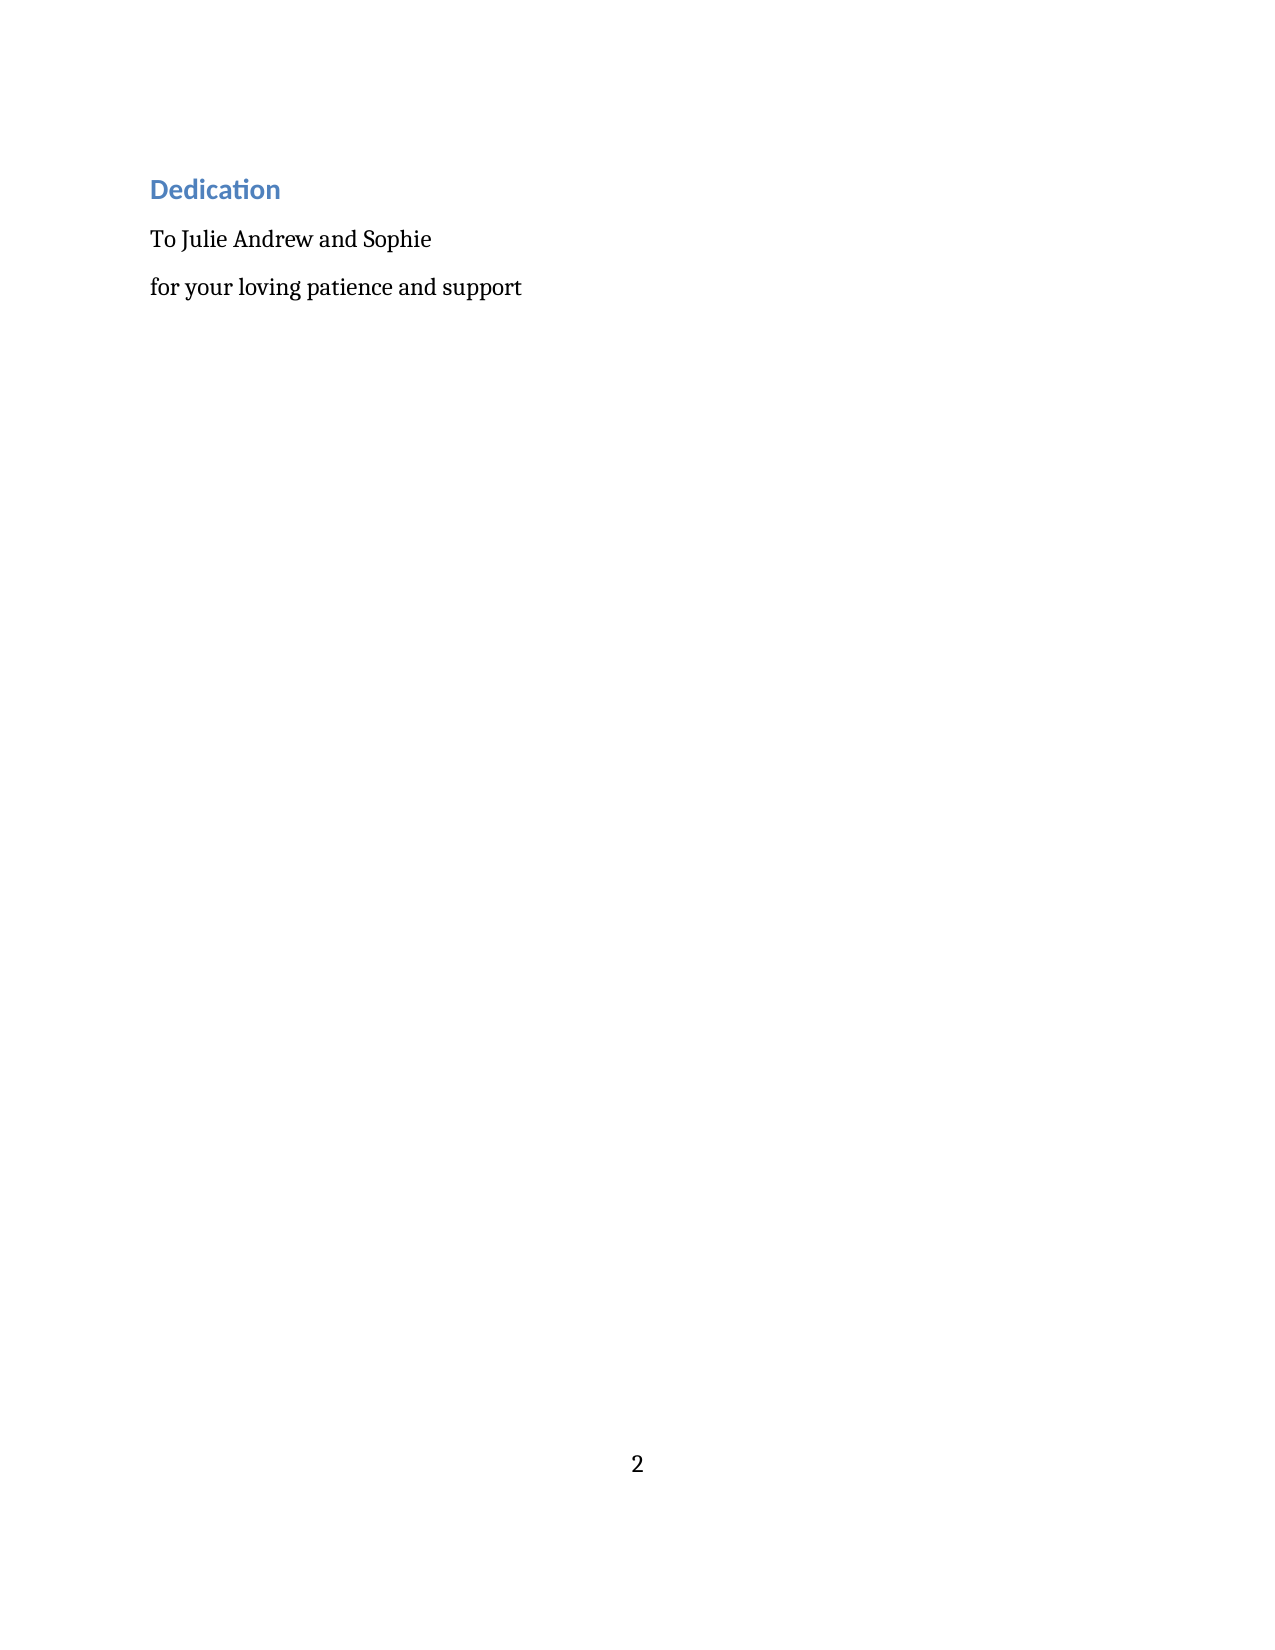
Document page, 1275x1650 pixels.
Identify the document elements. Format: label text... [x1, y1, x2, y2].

text for your loving patience and support [150, 273, 1125, 301]
subtitle Dedication [150, 171, 1125, 206]
text To Julie Andrew and Sophie [150, 225, 1125, 254]
